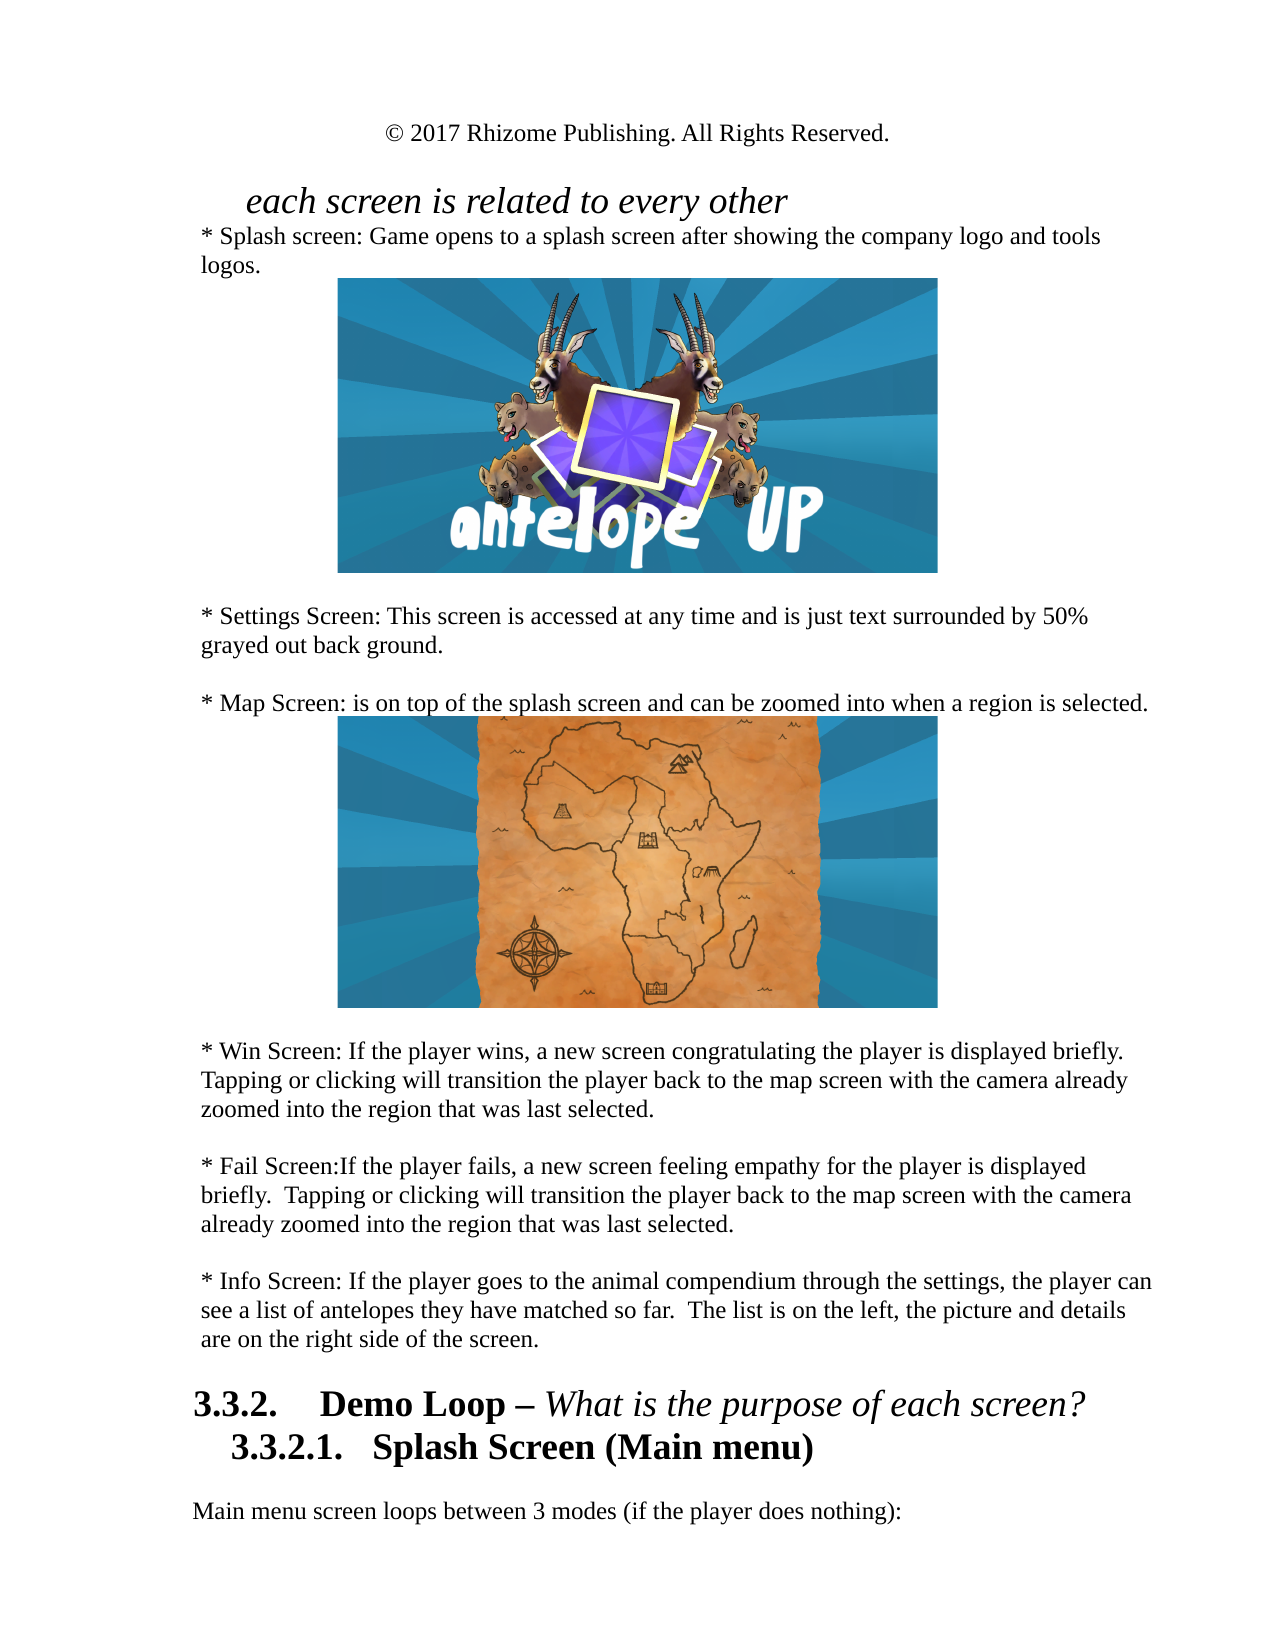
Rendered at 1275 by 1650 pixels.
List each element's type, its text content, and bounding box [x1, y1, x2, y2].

picture [337, 278, 938, 573]
list * Map Screen: is on top of the splash screen and can be zoomed into when a region is selected. [156, 688, 1157, 716]
list Splash Screen (Main menu) [231, 1424, 1157, 1467]
picture [337, 716, 938, 1008]
list * Fail Screen:If the player fails, a new screen feeling empathy for the player is displayed briefly. Tapping or clicking will transition the player back to the map screen with the camera already zoomed into the region that was last selected. [156, 1151, 1157, 1237]
list * Splash screen: Game opens to a splash screen after showing the company logo and tools logos. [156, 221, 1157, 279]
list * Settings Screen: This screen is accessed at any time and is just text surrounded by 50% grayed out back ground. [156, 601, 1157, 659]
list * Win Screen: If the player wins, a new screen congratulating the player is displayed briefly. Tapping or clicking will transition the player back to the map screen with the camera already zoomed into the region that was last selected. [156, 1036, 1157, 1122]
list Demo Loop – What is the purpose of each screen? [193, 1381, 1157, 1424]
list each screen is related to every other [193, 178, 1157, 221]
text Main menu screen loops between 3 modes (if the player does nothing): [118, 1496, 1157, 1525]
list * Info Screen: If the player goes to the animal compendium through the settings, the player can see a list of antelopes they have matched so far. The list is on the left, the picture and details are on the right side of the screen. [156, 1266, 1157, 1352]
